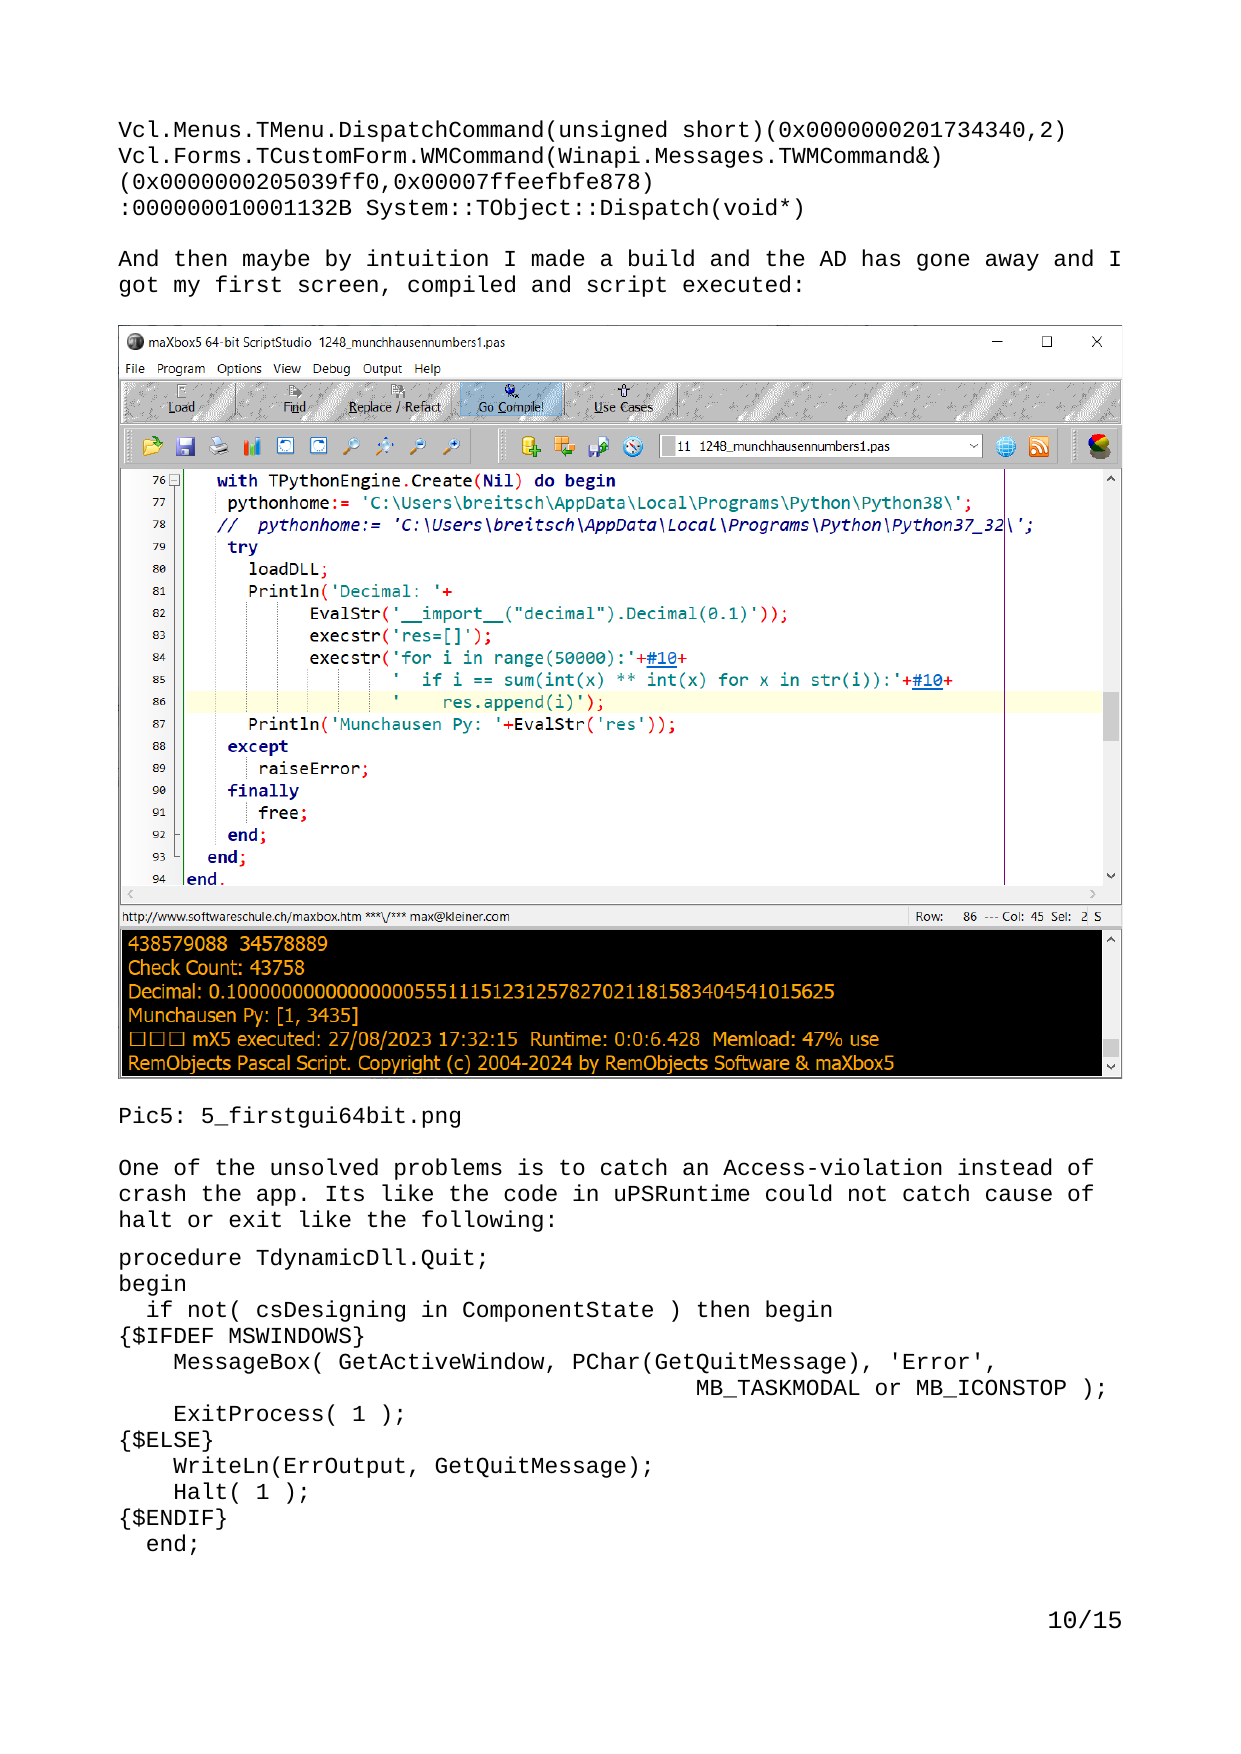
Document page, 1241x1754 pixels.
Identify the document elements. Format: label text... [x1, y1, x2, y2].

text And then maybe by intuition I made a build and the AD has gone away and I got my first screen, compiled and script executed: [118, 248, 1122, 300]
text Vcl.Menus.TMenu.DispatchCommand(unsigned short)(0x0000000201734340,2) [118, 118, 1122, 144]
text :000000010001132B System::TObject::Dispatch(void*) [118, 196, 1122, 222]
text Pic5: 5_firstgui64bit.png [118, 1104, 1122, 1130]
picture [118, 325, 1123, 1079]
text Vcl.Forms.TCustomForm.WMCommand(Winapi.Messages.TWMCommand&)(0x0000000205039ff0,0x00007ffeefbfe878) [118, 144, 1122, 196]
text One of the unsolved problems is to catch an Access-violation instead of crash the app. Its like the code in uPSRuntime could not catch cause of halt or exit like the following: [118, 1156, 1122, 1234]
text procedure TdynamicDll.Quit; begin if not( csDesigning in ComponentState ) then begin {$IFDEF MSWINDOWS} MessageBox( GetActiveWindow, PChar(GetQuitMessage), 'Error', MB_TASKMODAL or MB_ICONSTOP ); ExitProcess( 1 ); {$ELSE} WriteLn(ErrOutput, GetQuitMessage); Halt( 1 ); {$ENDIF} end; [118, 1247, 1122, 1558]
